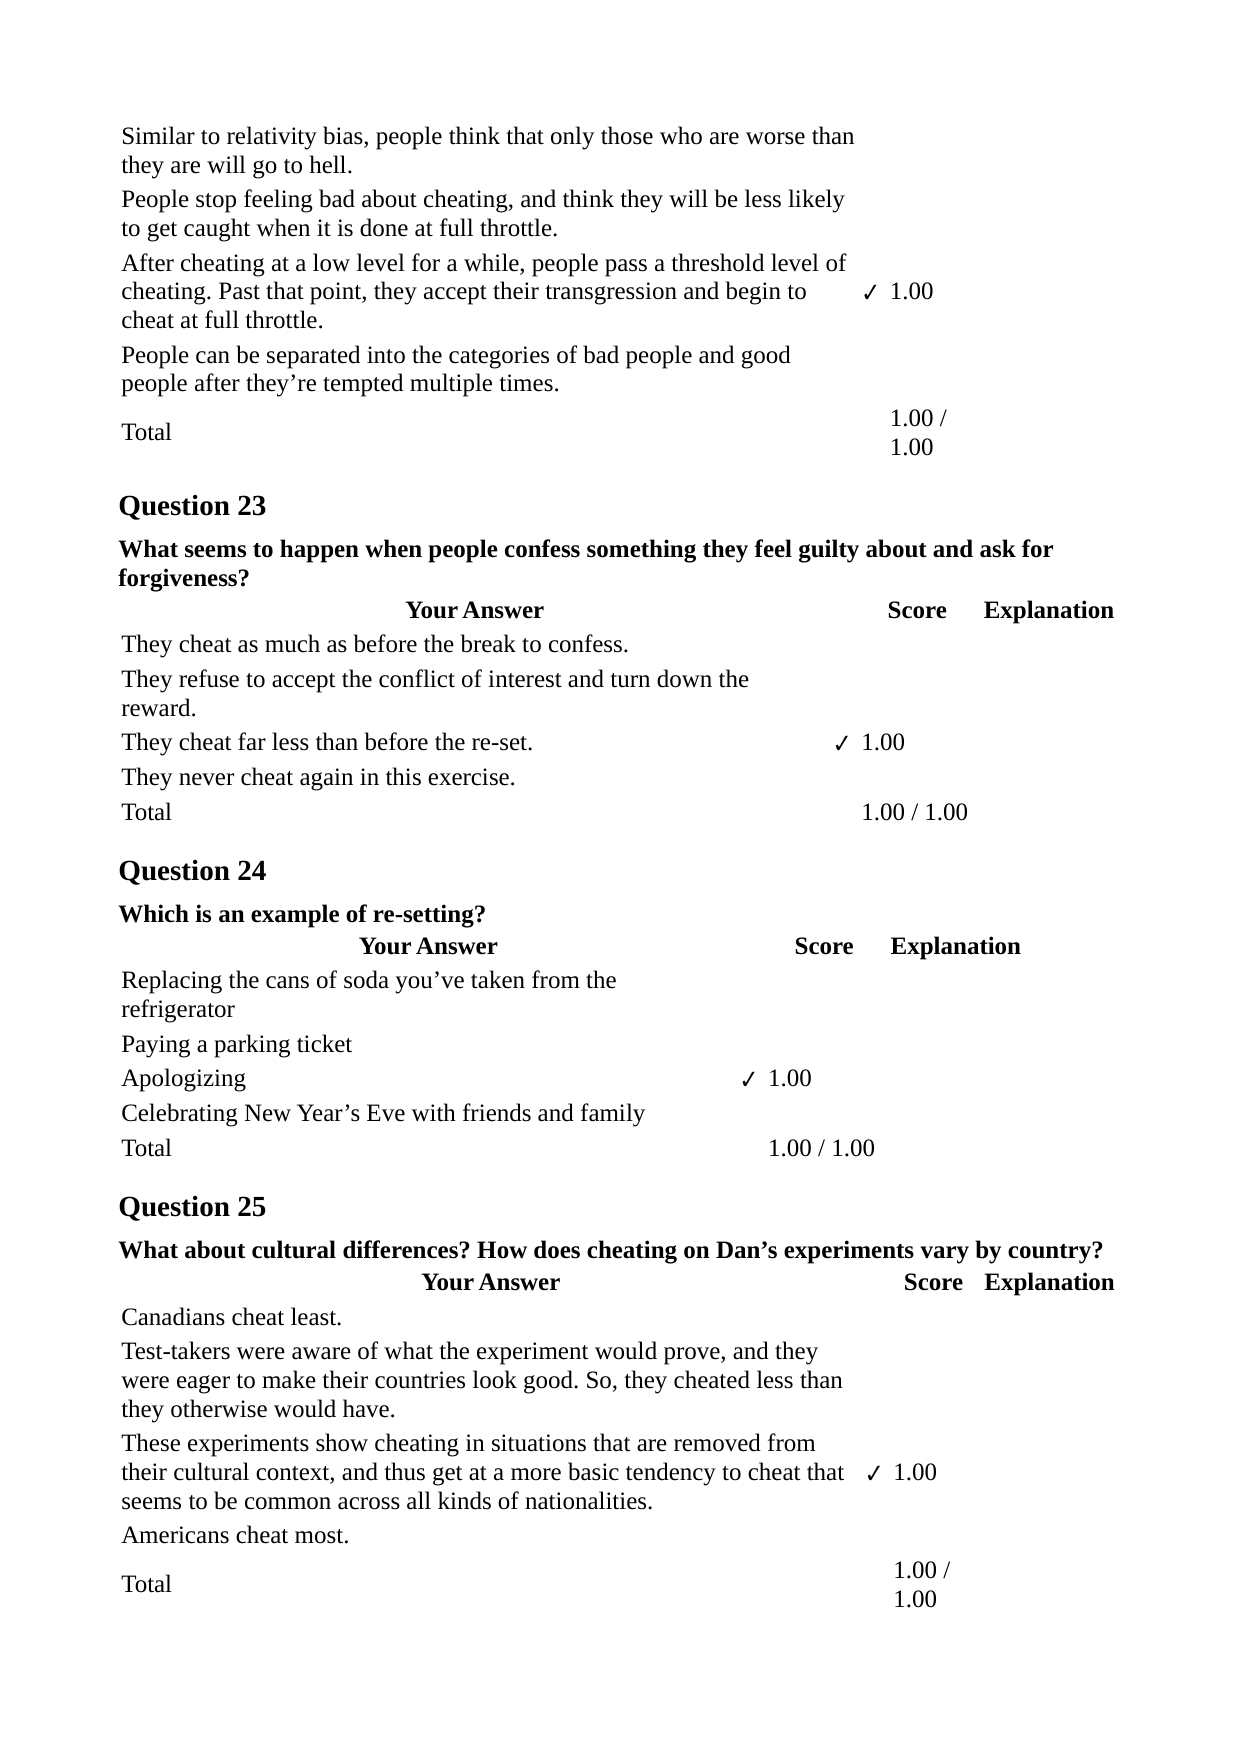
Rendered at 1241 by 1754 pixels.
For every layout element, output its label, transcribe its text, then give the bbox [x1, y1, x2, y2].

table_cell Paying a parking ticket [118, 1026, 738, 1061]
table_cell Total [118, 1552, 863, 1615]
table_cell [883, 1061, 1028, 1095]
table_cell [765, 963, 883, 1026]
subtitle Question 25 [118, 1189, 1122, 1223]
table_cell [858, 627, 976, 661]
table_cell [976, 759, 1122, 794]
table_cell 1.00 [887, 245, 977, 337]
table_cell [883, 963, 1028, 1026]
table_header Your Answer [118, 592, 831, 627]
table_cell [977, 118, 1122, 181]
table_cell [858, 661, 976, 724]
table_cell Celebrating New Year’s Eve with friends and family [118, 1095, 738, 1130]
table_cell [887, 118, 977, 181]
table_cell [976, 627, 1122, 661]
table_cell After cheating at a low level for a while, people pass a threshold level of cheating. Past that point, they accept their transgression and begin to cheat at full throttle. [118, 245, 860, 337]
table_cell 1.00 / 1.00 [887, 400, 977, 463]
text What about cultural differences? How does cheating on Dan’s experiments vary by country? [118, 1235, 1122, 1264]
table_cell [977, 337, 1122, 400]
table_cell Total [118, 794, 831, 828]
table_cell [765, 1095, 883, 1130]
table_cell They never cheat again in this exercise. [118, 759, 831, 794]
table_cell [977, 1299, 1122, 1333]
table_cell [977, 1552, 1122, 1615]
table_header Score [858, 592, 976, 627]
table_cell 1.00 [890, 1425, 977, 1517]
table_header [831, 592, 858, 627]
table_cell [890, 1333, 977, 1425]
table_cell [887, 337, 977, 400]
table_cell [890, 1518, 977, 1552]
table_cell [883, 1026, 1028, 1061]
subtitle Question 24 [118, 853, 1122, 887]
table_cell [864, 1299, 890, 1333]
table_cell [831, 759, 858, 794]
table_cell People stop feeling bad about cheating, and think they will be less likely to get caught when it is done at full throttle. [118, 181, 860, 245]
table_cell [831, 627, 858, 661]
table_cell Replacing the cans of soda you’ve taken from the refrigerator [118, 963, 738, 1026]
table_cell Similar to relativity bias, people think that only those who are worse than they are will go to hell. [118, 118, 860, 181]
table_cell They cheat as much as before the break to confess. [118, 627, 831, 661]
table_cell [976, 725, 1122, 759]
table_cell [864, 1333, 890, 1425]
table_cell [977, 181, 1122, 245]
table_cell [858, 759, 976, 794]
table_cell [860, 181, 887, 245]
table_cell [977, 245, 1122, 337]
table_cell These experiments show cheating in situations that are removed from their cultural context, and thus get at a more basic tendency to cheat that seems to be common across all kinds of nationalities. [118, 1425, 863, 1517]
table_cell [977, 1425, 1122, 1517]
table_cell ✔ [860, 245, 887, 337]
table_cell [738, 1026, 765, 1061]
table_cell Canadians cheat least. [118, 1299, 863, 1333]
subtitle Question 23 [118, 488, 1122, 522]
table_cell [976, 794, 1122, 828]
table_cell [831, 794, 858, 828]
table_cell 1.00 / 1.00 [858, 794, 976, 828]
table_cell 1.00 / 1.00 [765, 1130, 883, 1164]
table_cell [883, 1130, 1028, 1164]
table_header Your Answer [118, 928, 738, 963]
table_cell [977, 400, 1122, 463]
table_cell [860, 337, 887, 400]
table_cell [860, 118, 887, 181]
table_cell [890, 1299, 977, 1333]
table_cell [831, 661, 858, 724]
table_cell [765, 1026, 883, 1061]
table_cell They refuse to accept the conflict of interest and turn down the reward. [118, 661, 831, 724]
table_cell [860, 400, 887, 463]
table_cell [864, 1552, 890, 1615]
table_header Explanation [976, 592, 1122, 627]
table_cell [887, 181, 977, 245]
table_header Explanation [977, 1264, 1122, 1299]
text What seems to happen when people confess something they feel guilty about and ask for forgiveness? [118, 534, 1122, 592]
table_header Score [765, 928, 883, 963]
table_cell They cheat far less than before the re-set. [118, 725, 831, 759]
table_header Explanation [883, 928, 1028, 963]
table_cell ✔ [738, 1061, 765, 1095]
table_cell Test-takers were aware of what the experiment would prove, and they were eager to make their countries look good. So, they cheated less than they otherwise would have. [118, 1333, 863, 1425]
table_cell Total [118, 400, 860, 463]
table_cell Total [118, 1130, 738, 1164]
table_cell [977, 1518, 1122, 1552]
table_cell Apologizing [118, 1061, 738, 1095]
table_cell [864, 1518, 890, 1552]
table_header Your Answer [118, 1264, 863, 1299]
text Which is an example of re-setting? [118, 899, 1122, 928]
table_cell [738, 1095, 765, 1130]
table_cell [738, 1130, 765, 1164]
table_cell Americans cheat most. [118, 1518, 863, 1552]
table_header [864, 1264, 890, 1299]
table_header Score [890, 1264, 977, 1299]
table_cell [883, 1095, 1028, 1130]
table_cell [976, 661, 1122, 724]
table_header [738, 928, 765, 963]
table_cell ✔ [831, 725, 858, 759]
table_cell ✔ [864, 1425, 890, 1517]
table_cell [738, 963, 765, 1026]
table_cell People can be separated into the categories of bad people and good people after they’re tempted multiple times. [118, 337, 860, 400]
table_cell 1.00 [765, 1061, 883, 1095]
table_cell 1.00 / 1.00 [890, 1552, 977, 1615]
table_cell [977, 1333, 1122, 1425]
table_cell 1.00 [858, 725, 976, 759]
